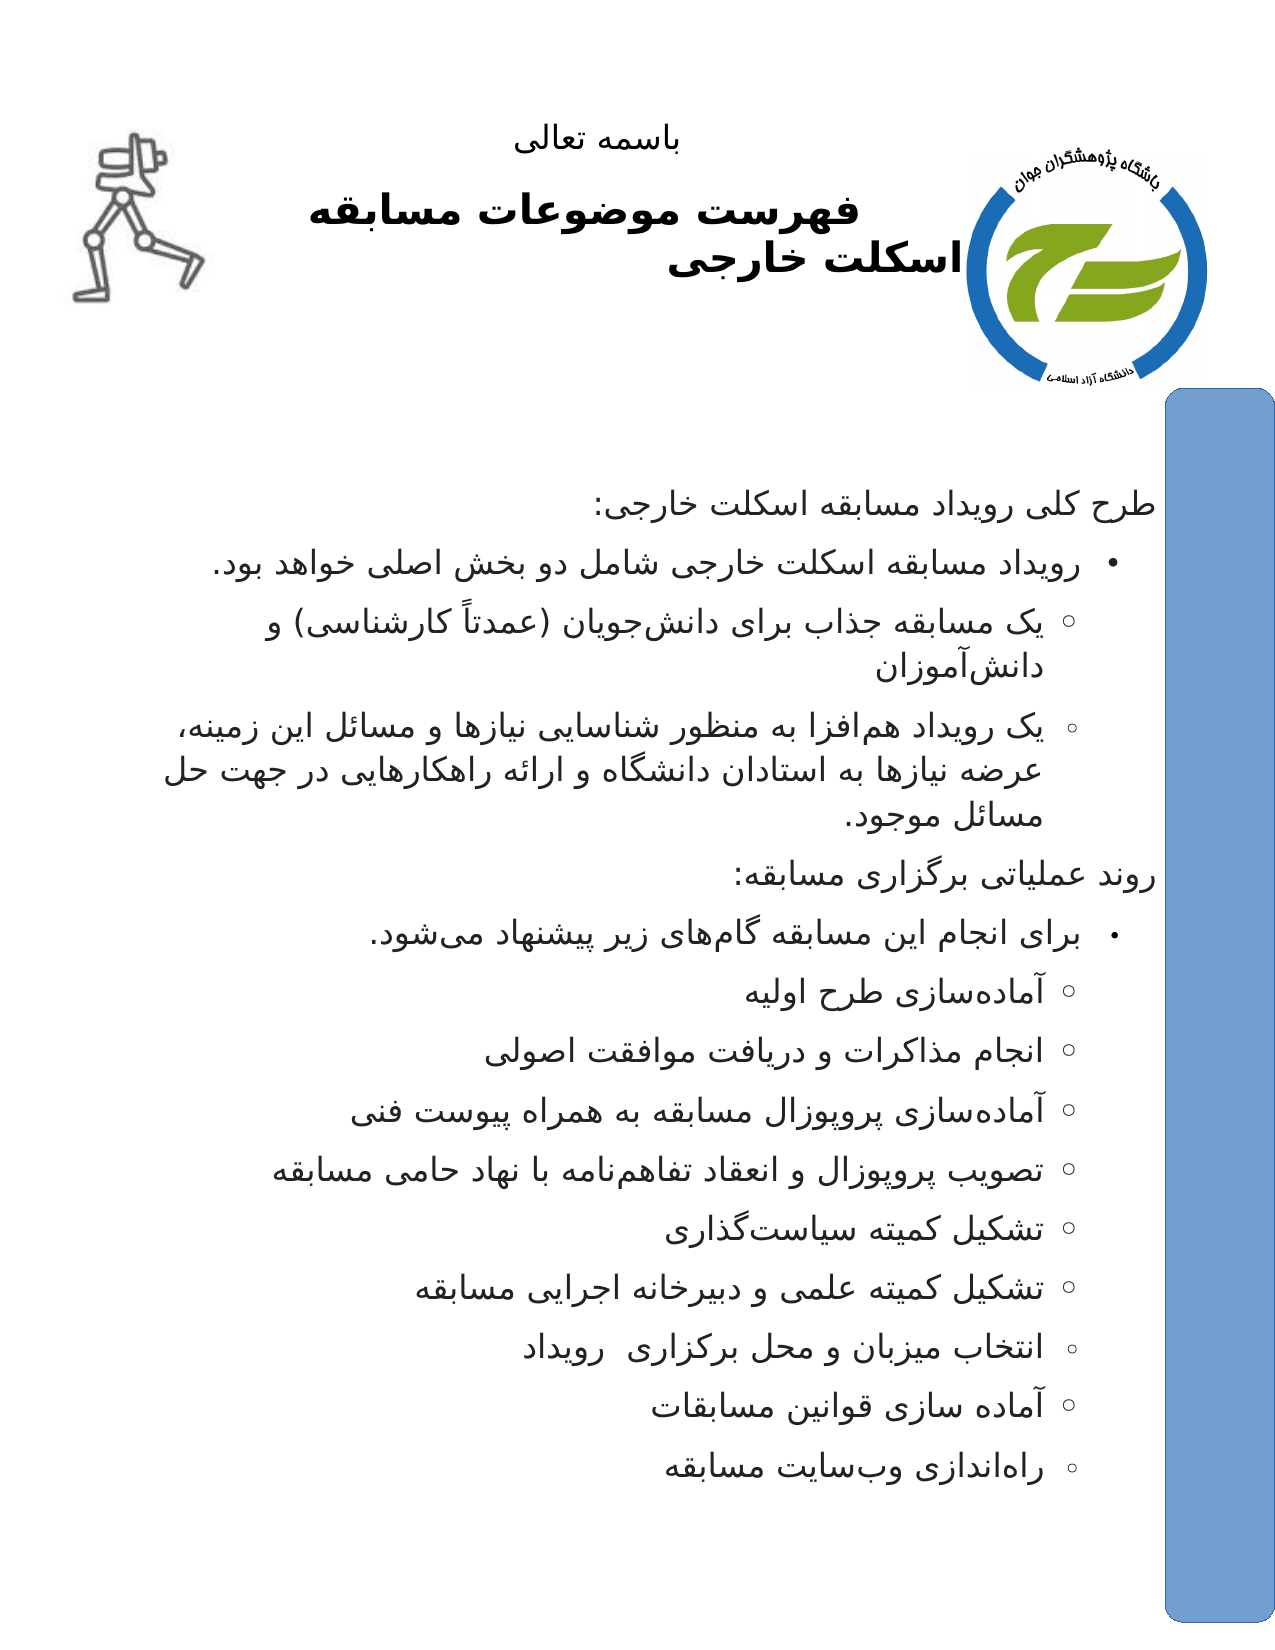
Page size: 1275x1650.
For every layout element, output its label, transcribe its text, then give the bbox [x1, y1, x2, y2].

text فهرست موضوعات مسابقه اسکلت خارجی [273, 186, 963, 283]
list آماده سازی قوانین مسابقات [118, 1387, 1082, 1426]
list یک مسابقه جذاب برای دانش‌جویان (عمدتاً کارشناسی) و دانش‌آموزان [118, 602, 1082, 686]
picture [13, 96, 273, 327]
text روند عملیاتی برگزاری مسابقه: [118, 854, 1157, 893]
list تصویب پروپوزال و انعقاد تفاهم‌نامه با نهاد حامی مسابقه [118, 1150, 1082, 1189]
list رویداد مسابقه اسکلت خارجی شامل دو بخش اصلی خواهد بود. [118, 543, 1119, 582]
text طرح کلی رویداد مسابقه اسکلت خارجی: [118, 484, 1157, 523]
list برای انجام این مسابقه گام‌های زیر پیشنهاد می‌شود. [118, 914, 1119, 952]
list آماده‌سازی طرح اولیه [118, 973, 1082, 1012]
text باسمه تعالی [273, 118, 1157, 157]
list آماده‌سازی پروپوزال مسابقه به همراه پیوست فنی [118, 1091, 1082, 1130]
list انجام مذاکرات و دریافت موافقت اصولی [118, 1032, 1082, 1071]
list راه‌اندازی وب‌سایت مسابقه [118, 1446, 1082, 1485]
list تشکیل کمیته‌ علمی و دبیرخانه اجرایی مسابقه [118, 1269, 1082, 1307]
list انتخاب میزبان و محل برکزاری رویداد [118, 1328, 1082, 1367]
list تشکیل کمیته سیاست‌گذاری [118, 1209, 1082, 1248]
picture [963, 145, 1213, 388]
list یک رویداد هم‌افزا به منظور شناسایی نیازها و مسائل این زمینه، عرضه نیازها به استادان دانشگاه و ارائه راهکارهایی در جهت حل مسائل موجود. [118, 706, 1082, 834]
